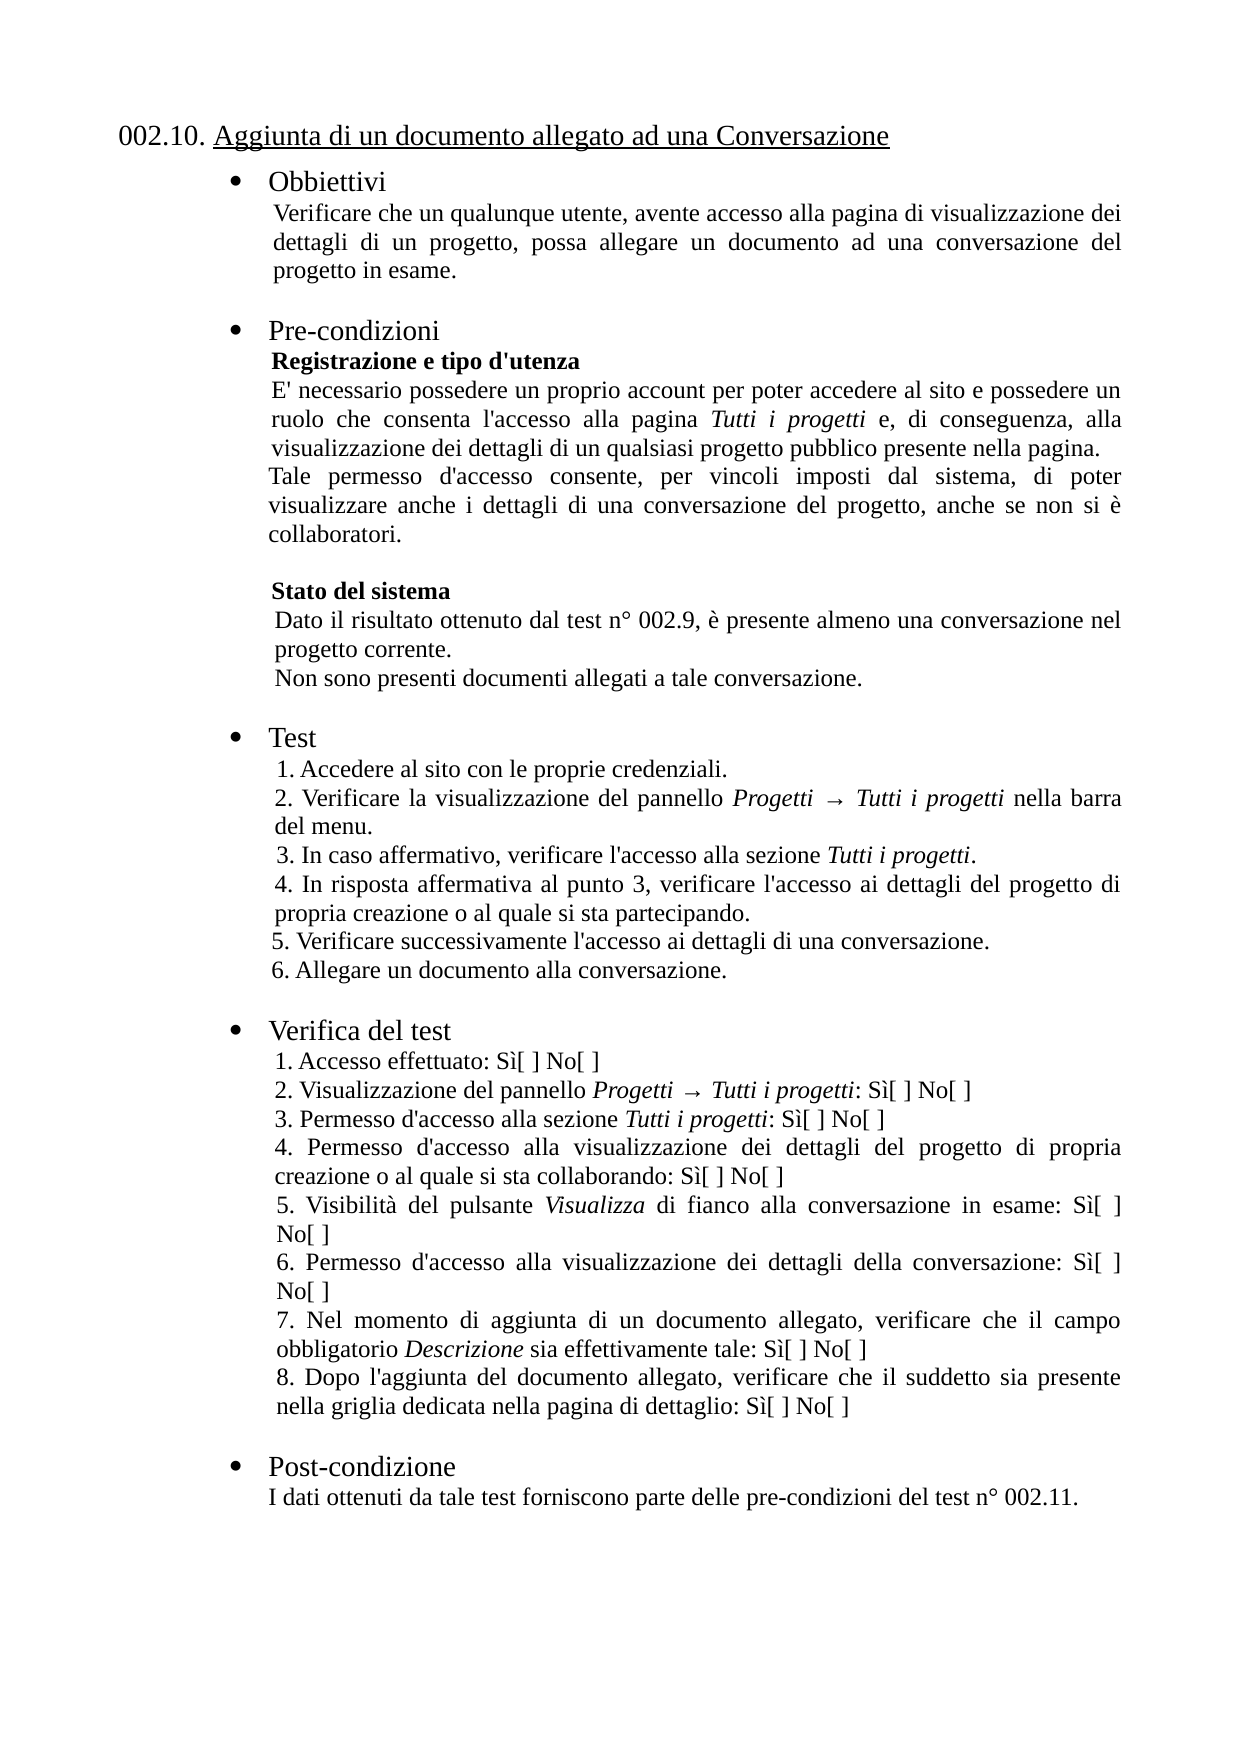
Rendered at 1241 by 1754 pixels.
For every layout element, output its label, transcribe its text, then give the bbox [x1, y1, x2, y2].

text Dato il risultato ottenuto dal test n° 002.9, è presente almeno una conversazione nel progetto corrente. [274, 605, 1122, 663]
text 2. Verificare la visualizzazione del pannello Progetti → Tutti i progetti nella barra del menu. [274, 783, 1122, 840]
text 3. In caso affermativo, verificare l'accesso alla sezione Tutti i progetti. [276, 840, 1122, 869]
list Test [231, 720, 1122, 754]
text 4. In risposta affermativa al punto 3, verificare l'accesso ai dettagli del progetto di propria creazione o al quale si sta partecipando. [274, 869, 1122, 926]
text 7. Nel momento di aggiunta di un documento allegato, verificare che il campo obbligatorio Descrizione sia effettivamente tale: Sì[ ] No[ ] [276, 1305, 1122, 1362]
text 5. Visibilità del pulsante Visualizza di fianco alla conversazione in esame: Sì[ ] No[ ] [276, 1190, 1122, 1247]
text 1. Accedere al sito con le proprie credenziali. [276, 754, 1122, 783]
text Verificare che un qualunque utente, avente accesso alla pagina di visualizzazione dei dettagli di un progetto, possa allegare un documento ad una conversazione del progetto in esame. [273, 198, 1122, 284]
text 3. Permesso d'accesso alla sezione Tutti i progetti: Sì[ ] No[ ] [274, 1104, 1122, 1132]
text 4. Permesso d'accesso alla visualizzazione dei dettagli del progetto di propria creazione o al quale si sta collaborando: Sì[ ] No[ ] [274, 1132, 1122, 1190]
text Stato del sistema [271, 576, 1122, 605]
list Pre-condizioni [231, 313, 1122, 346]
text Non sono presenti documenti allegati a tale conversazione. [274, 663, 1122, 691]
text I dati ottenuti da tale test forniscono parte delle pre-condizioni del test n° 002.11. [268, 1482, 1122, 1511]
text 8. Dopo l'aggiunta del documento allegato, verificare che il suddetto sia presente nella griglia dedicata nella pagina di dettaglio: Sì[ ] No[ ] [276, 1362, 1122, 1420]
text 1. Accesso effettuato: Sì[ ] No[ ] [274, 1046, 1122, 1075]
list Verifica del test [231, 1013, 1122, 1046]
text 6. Permesso d'accesso alla visualizzazione dei dettagli della conversazione: Sì[ ] No[ ] [276, 1247, 1122, 1305]
text Tale permesso d'accesso consente, per vincoli imposti dal sistema, di poter visualizzare anche i dettagli di una conversazione del progetto, anche se non si è collaboratori. [268, 461, 1122, 548]
text E' necessario possedere un proprio account per poter accedere al sito e possedere un ruolo che consenta l'accesso alla pagina Tutti i progetti e, di conseguenza, alla visualizzazione dei dettagli di un qualsiasi progetto pubblico presente nella pagina. [271, 375, 1122, 461]
text 6. Allegare un documento alla conversazione. [271, 955, 1122, 984]
list Post-condizione [231, 1449, 1122, 1482]
subtitle 002.10. Aggiunta di un documento allegato ad una Conversazione [118, 118, 1122, 152]
text 5. Verificare successivamente l'accesso ai dettagli di una conversazione. [265, 926, 1122, 955]
text 2. Visualizzazione del pannello Progetti → Tutti i progetti: Sì[ ] No[ ] [274, 1075, 1122, 1104]
text Registrazione e tipo d'utenza [271, 346, 1122, 375]
list Obbiettivi [231, 164, 1122, 198]
